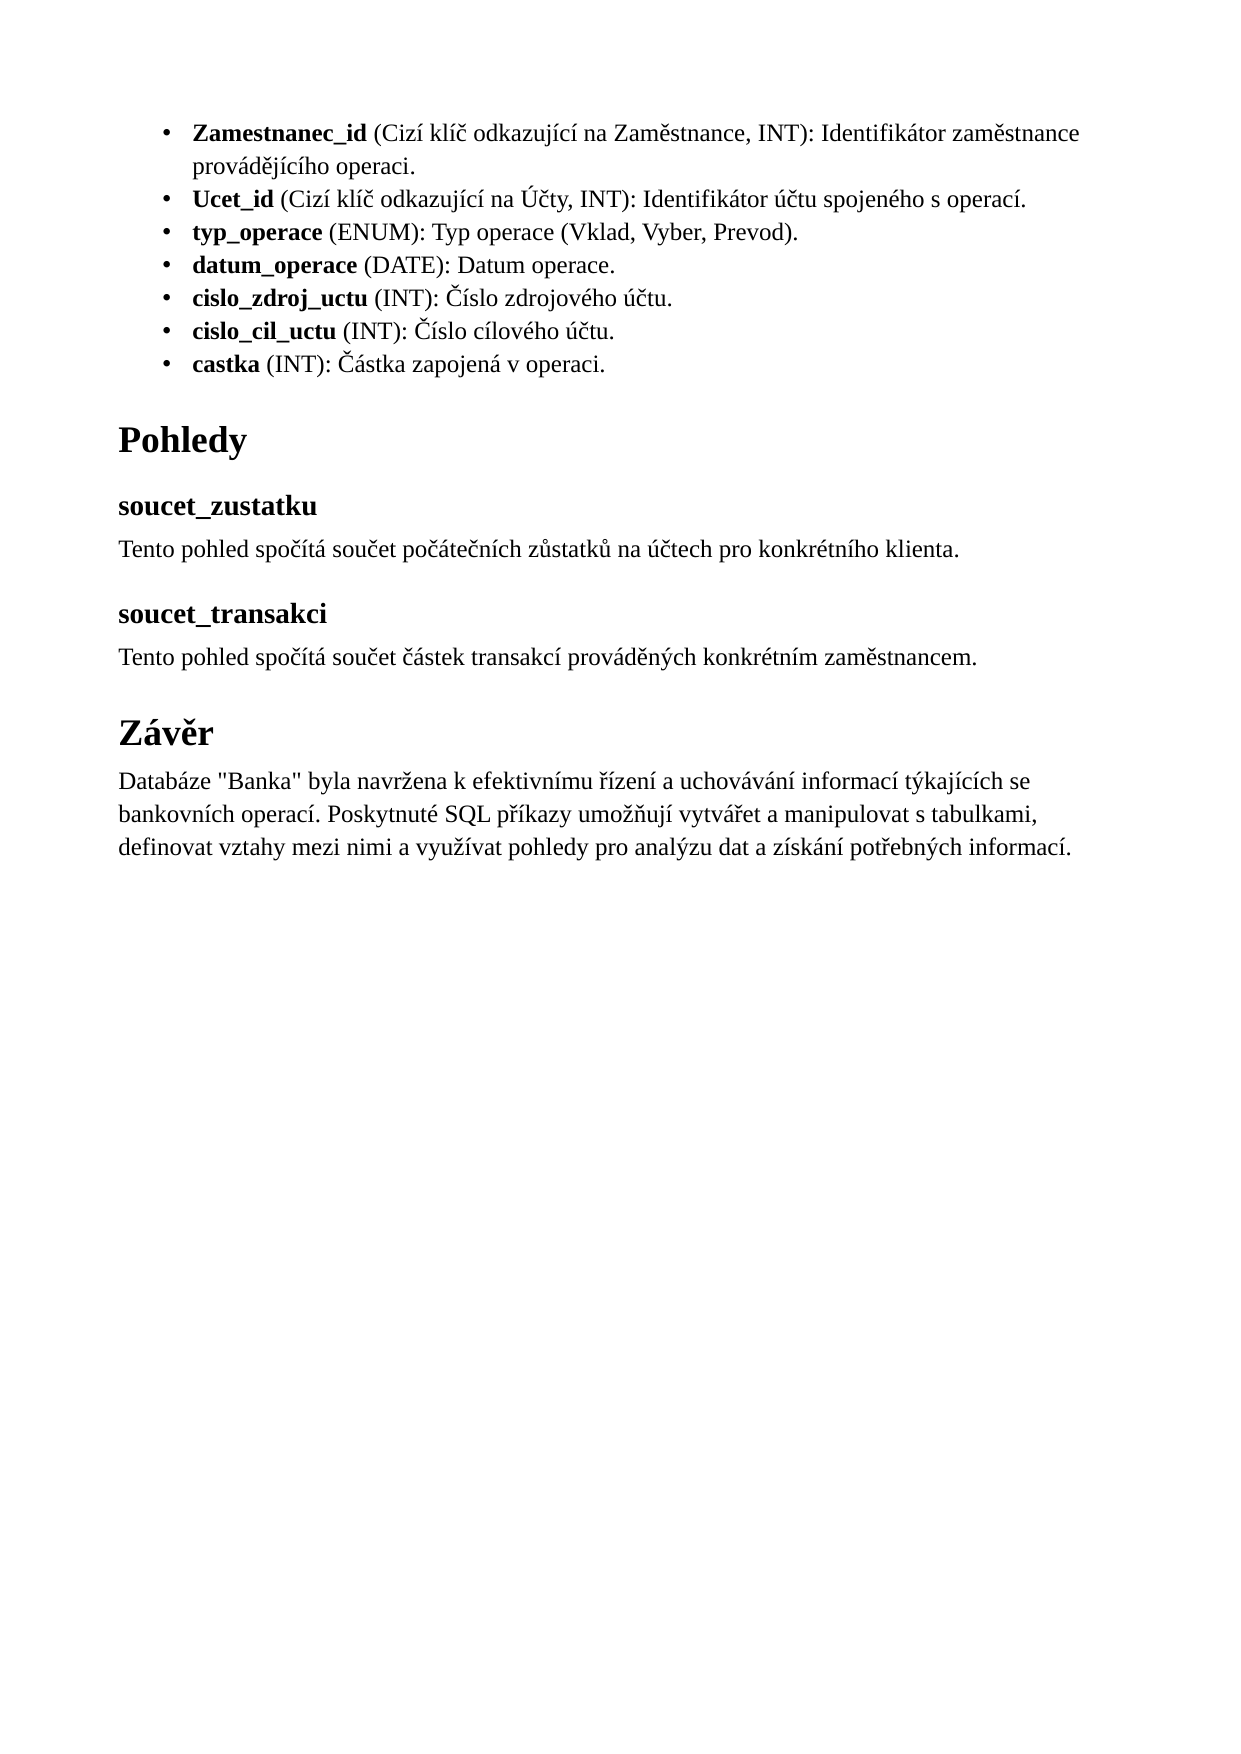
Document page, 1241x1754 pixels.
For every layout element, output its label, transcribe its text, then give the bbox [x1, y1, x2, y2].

list typ_operace (ENUM): Typ operace (Vklad, Vyber, Prevod). [162, 217, 1122, 246]
subtitle soucet_zustatku [118, 488, 1122, 521]
subtitle Závěr [118, 711, 1122, 754]
list datum_operace (DATE): Datum operace. [162, 250, 1122, 279]
text Tento pohled spočítá součet částek transakcí prováděných konkrétním zaměstnancem. [118, 642, 1122, 671]
list cislo_zdroj_uctu (INT): Číslo zdrojového účtu. [162, 283, 1122, 312]
text Tento pohled spočítá součet počátečních zůstatků na účtech pro konkrétního klienta. [118, 534, 1122, 563]
list Ucet_id (Cizí klíč odkazující na Účty, INT): Identifikátor účtu spojeného s operací. [162, 184, 1122, 213]
subtitle Pohledy [118, 418, 1122, 461]
list Zamestnanec_id (Cizí klíč odkazující na Zaměstnance, INT): Identifikátor zaměstnance provádějícího operaci. [162, 118, 1122, 180]
list castka (INT): Částka zapojená v operaci. [162, 349, 1122, 378]
list cislo_cil_uctu (INT): Číslo cílového účtu. [162, 316, 1122, 345]
subtitle soucet_transakci [118, 596, 1122, 630]
text Databáze "Banka" byla navržena k efektivnímu řízení a uchovávání informací týkajících se bankovních operací. Poskytnuté SQL příkazy umožňují vytvářet a manipulovat s tabulkami, definovat vztahy mezi nimi a využívat pohledy pro analýzu dat a získání potřebných informací. [118, 766, 1122, 861]
